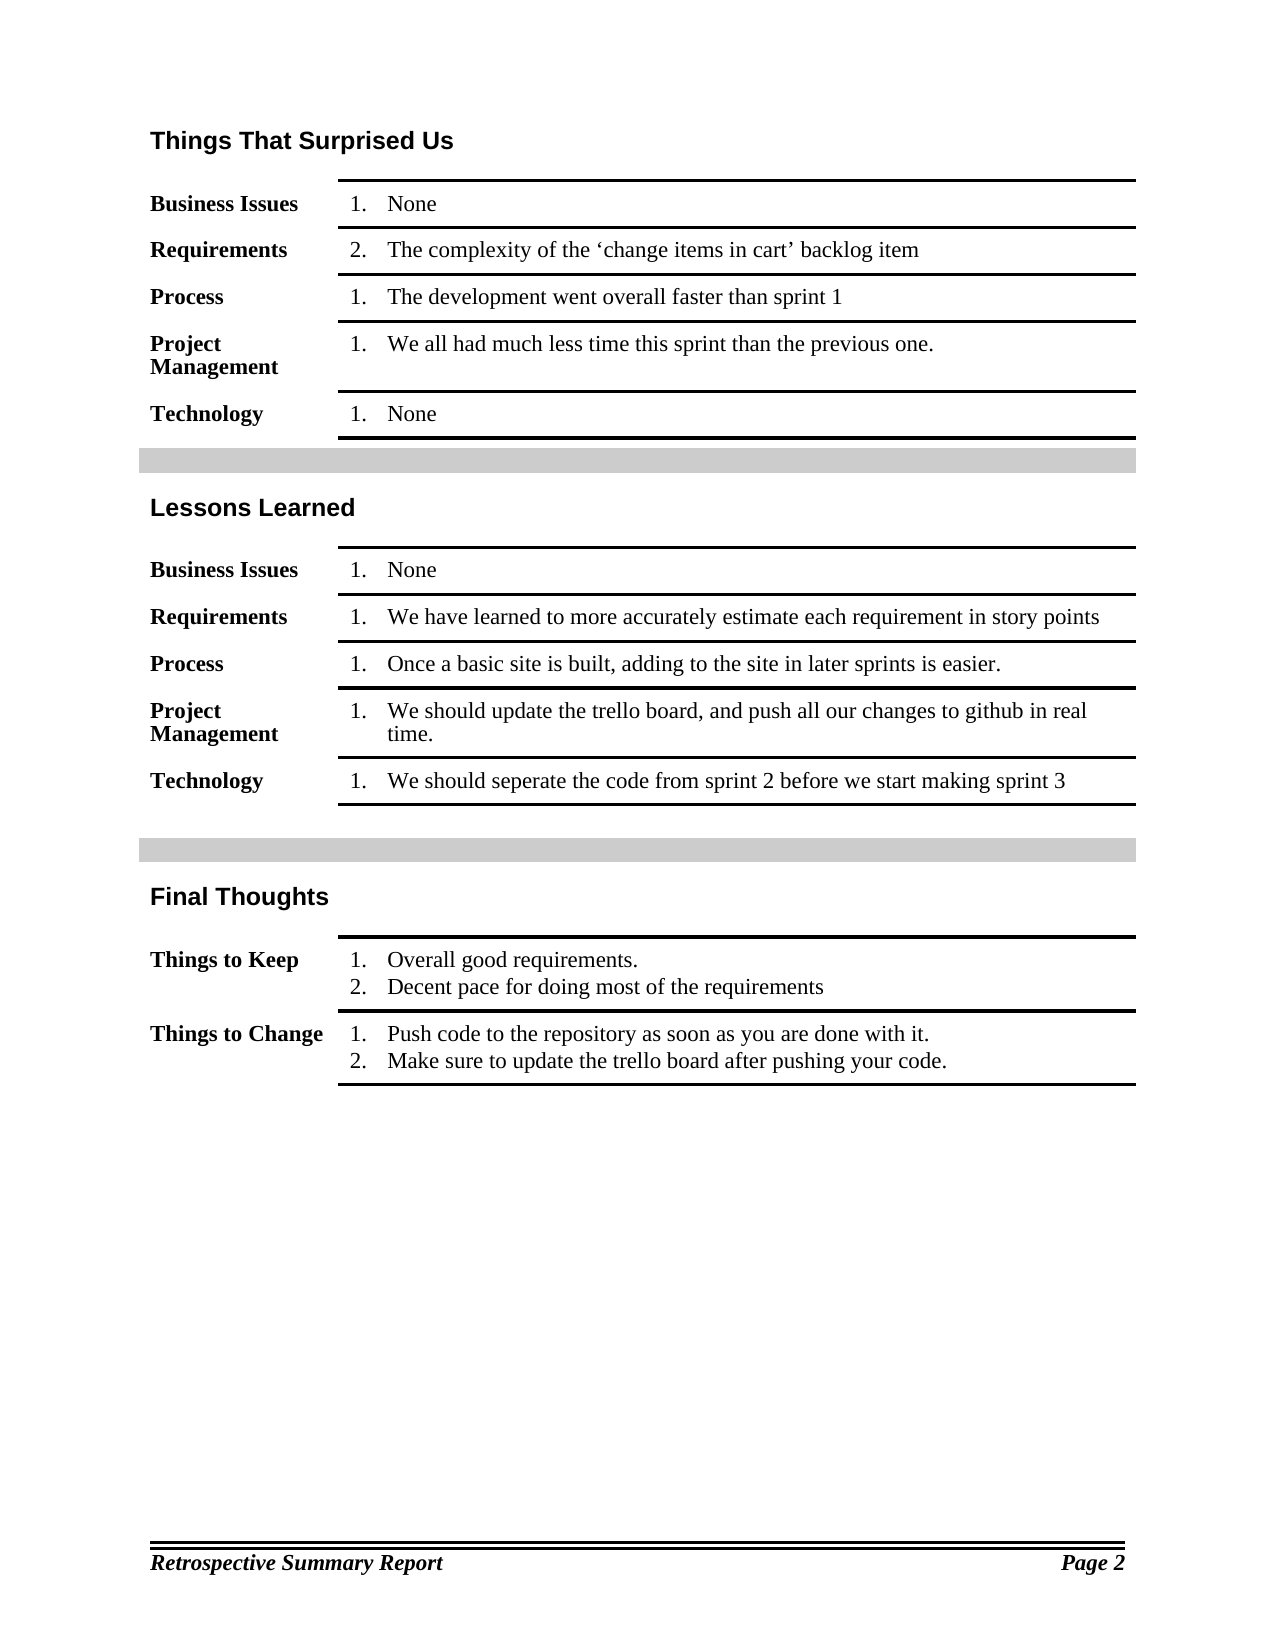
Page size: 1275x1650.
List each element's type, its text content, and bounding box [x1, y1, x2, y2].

table_cell Overall good requirements. Decent pace for doing most of the requirements [338, 947, 1136, 1001]
table_cell Technology [139, 401, 338, 428]
table_header [139, 838, 1136, 862]
table_cell [139, 1075, 338, 1083]
table_cell [139, 1009, 338, 1021]
table_cell Project Management [139, 698, 338, 748]
table_cell The development went overall faster than sprint 1 [338, 284, 1136, 311]
table_cell [139, 436, 338, 448]
table_cell Push code to the repository as soon as you are done with it. Make sure to update the trello board after pushing your code. [338, 1021, 1136, 1075]
table_cell [139, 803, 338, 814]
table_cell Business Issues [139, 557, 338, 584]
table_cell [338, 748, 1136, 756]
table_header [338, 549, 1136, 557]
table_cell [139, 311, 338, 320]
table_cell [338, 631, 1136, 639]
table_cell [139, 265, 338, 273]
table_cell None [338, 191, 1136, 218]
table_cell We should update the trello board, and push all our changes to github in real time. [338, 698, 1136, 748]
table_cell [139, 584, 338, 593]
table_cell [139, 686, 338, 698]
table_cell [338, 218, 1136, 226]
table_cell [139, 320, 338, 331]
table_cell [338, 381, 1136, 389]
table_cell [139, 390, 338, 401]
table_cell Requirements [139, 604, 338, 631]
table_header [139, 179, 338, 191]
table_header [338, 182, 1136, 191]
table_cell Process [139, 651, 338, 678]
table_header [139, 546, 338, 557]
table_cell None [338, 557, 1136, 584]
table_cell We all had much less time this sprint than the previous one. [338, 331, 1136, 381]
table_cell Process [139, 284, 338, 311]
table_cell [139, 381, 338, 389]
table_cell [338, 584, 1136, 593]
table_cell We have learned to more accurately estimate each requirement in story points [338, 604, 1136, 631]
table_cell Requirements [139, 238, 338, 264]
table_cell Things to Change [139, 1021, 338, 1075]
table_cell [338, 643, 1136, 651]
table_cell Things to Keep [139, 947, 338, 1001]
table_cell [139, 448, 1136, 473]
table_cell [139, 273, 338, 284]
table_cell [338, 393, 1136, 401]
table_cell Project Management [139, 331, 338, 381]
table_cell [338, 596, 1136, 604]
table_cell [338, 795, 1136, 803]
subtitle Final Thoughts [150, 887, 1125, 910]
table_cell [338, 678, 1136, 686]
table_cell [338, 806, 1136, 814]
table_cell [139, 756, 338, 768]
table_cell [338, 690, 1136, 698]
table_cell [139, 795, 338, 803]
table_cell [338, 229, 1136, 237]
subtitle Lessons Learned [150, 498, 1125, 521]
table_cell [338, 440, 1136, 448]
table_cell We should seperate the code from sprint 2 before we start making sprint 3 [338, 768, 1136, 795]
table_header [338, 939, 1136, 947]
table_cell [338, 428, 1136, 436]
table_cell Technology [139, 768, 338, 795]
table_cell Business Issues [139, 191, 338, 218]
table_cell [338, 265, 1136, 273]
table_cell None [338, 401, 1136, 428]
table_cell [338, 759, 1136, 768]
subtitle Things That Surprised Us [150, 131, 1125, 154]
table_cell [338, 1075, 1136, 1083]
table_cell [139, 218, 338, 226]
table_cell [338, 311, 1136, 320]
table_cell [139, 428, 338, 436]
table_cell [338, 276, 1136, 284]
table_cell [338, 1013, 1136, 1021]
table_cell [139, 748, 338, 756]
table_cell [139, 640, 338, 651]
table_cell [338, 323, 1136, 331]
table_header [139, 935, 338, 947]
table_cell Once a basic site is built, adding to the site in later sprints is easier. [338, 651, 1136, 678]
table_cell [139, 593, 338, 604]
table_cell The complexity of the ‘change items in cart’ backlog item [338, 238, 1136, 264]
table_cell [139, 678, 338, 686]
table_cell [338, 1001, 1136, 1009]
table_cell [139, 1001, 338, 1009]
table_cell [139, 226, 338, 237]
table_cell [139, 631, 338, 639]
